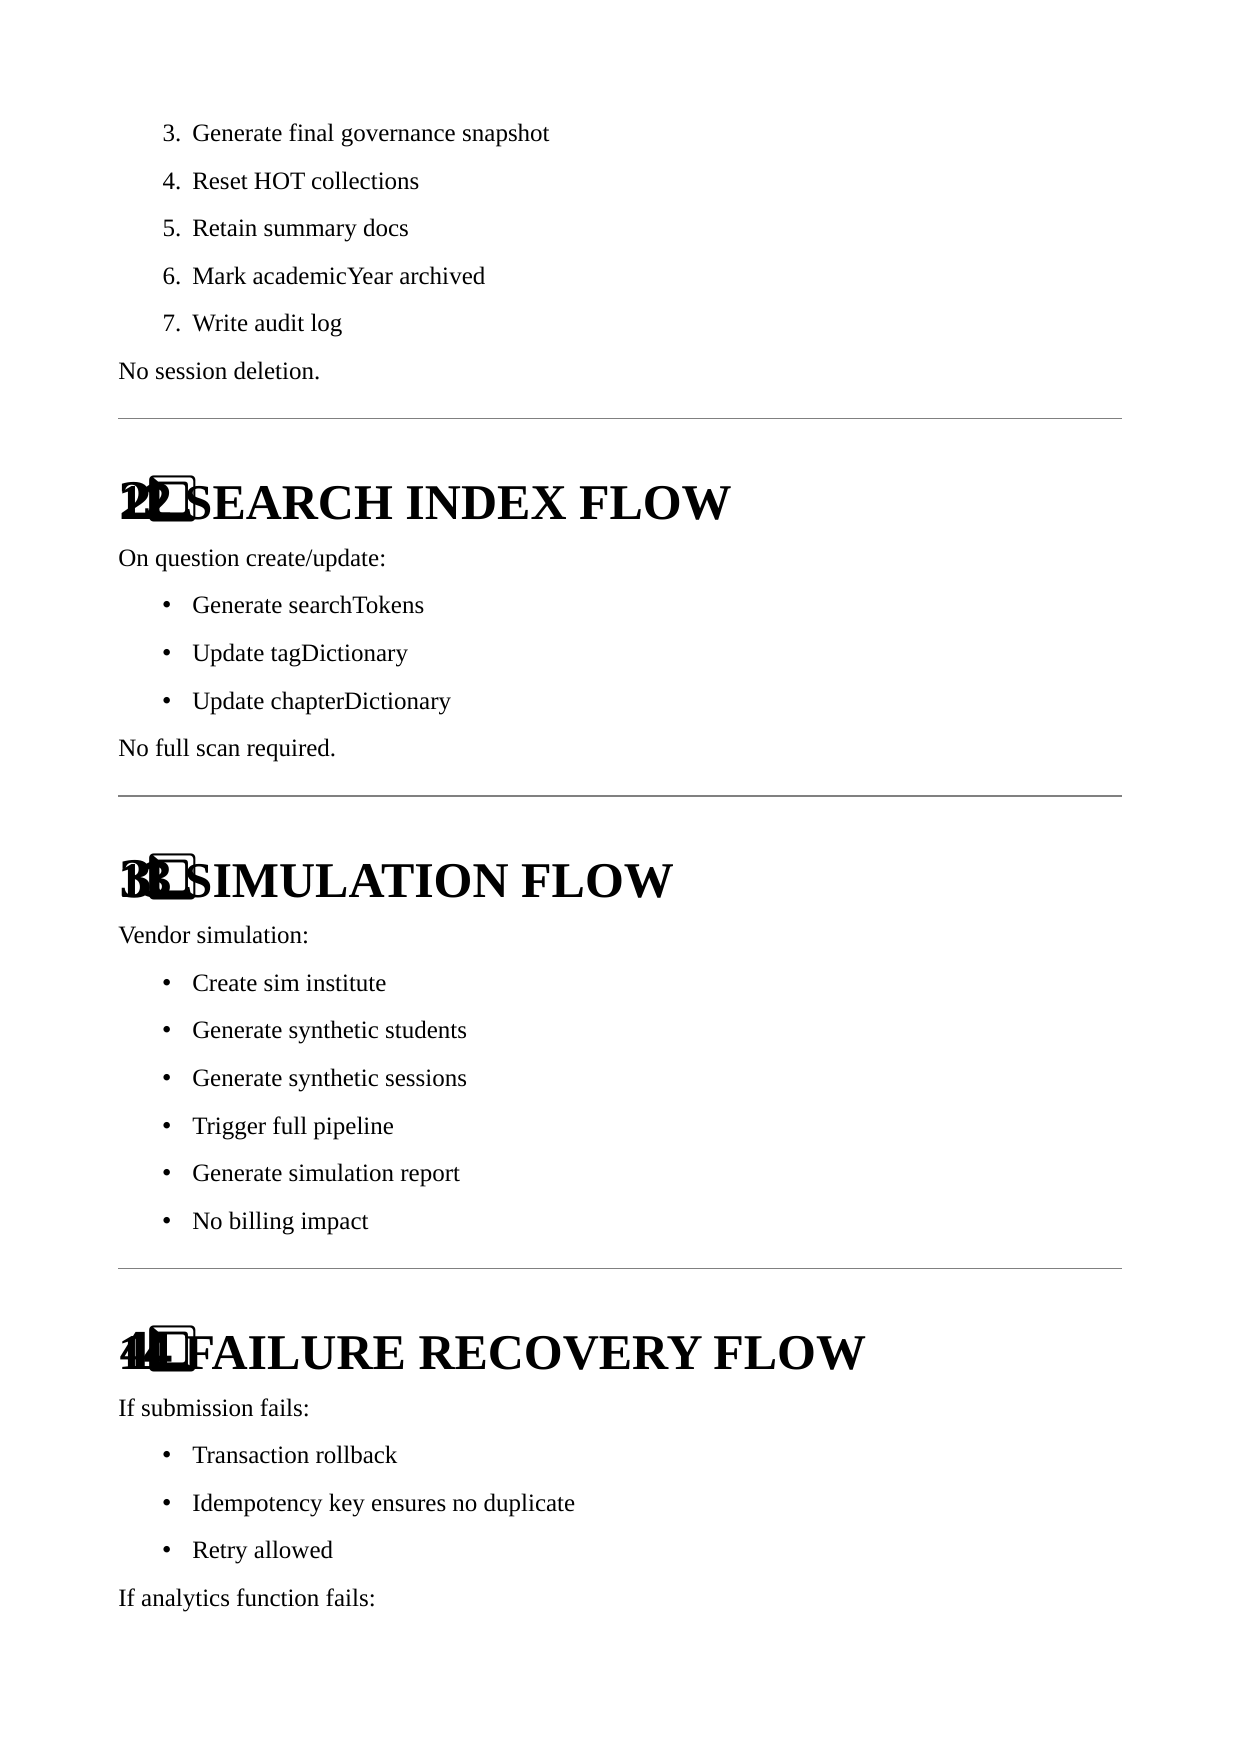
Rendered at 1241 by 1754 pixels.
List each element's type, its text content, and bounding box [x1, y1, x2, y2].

text If submission fails: [118, 1393, 1122, 1422]
list Transaction rollback [162, 1440, 1122, 1469]
list Update tagDictionary [162, 638, 1122, 667]
list Generate synthetic students [162, 1016, 1122, 1044]
text No session deletion. [118, 356, 1122, 385]
list Write audit log [162, 308, 1122, 337]
list No billing impact [162, 1206, 1122, 1235]
subtitle 14️⃣ FAILURE RECOVERY FLOW [118, 1323, 1122, 1380]
list Retry allowed [162, 1536, 1122, 1564]
subtitle 12️⃣ SEARCH INDEX FLOW [118, 473, 1122, 531]
list Generate simulation report [162, 1158, 1122, 1187]
text On question create/update: [118, 543, 1122, 572]
list Generate synthetic sessions [162, 1063, 1122, 1092]
list Generate searchTokens [162, 591, 1122, 619]
list Mark academicYear archived [162, 261, 1122, 290]
text Vendor simulation: [118, 920, 1122, 949]
text No full scan required. [118, 733, 1122, 762]
list Create sim institute [162, 968, 1122, 997]
list Update chapterDictionary [162, 686, 1122, 714]
list Trigger full pipeline [162, 1111, 1122, 1139]
list Reset HOT collections [162, 166, 1122, 194]
text If analytics function fails: [118, 1583, 1122, 1612]
list Generate final governance snapshot [162, 118, 1122, 147]
list Idempotency key ensures no duplicate [162, 1488, 1122, 1517]
list Retain summary docs [162, 213, 1122, 242]
subtitle 13️⃣ SIMULATION FLOW [118, 850, 1122, 908]
